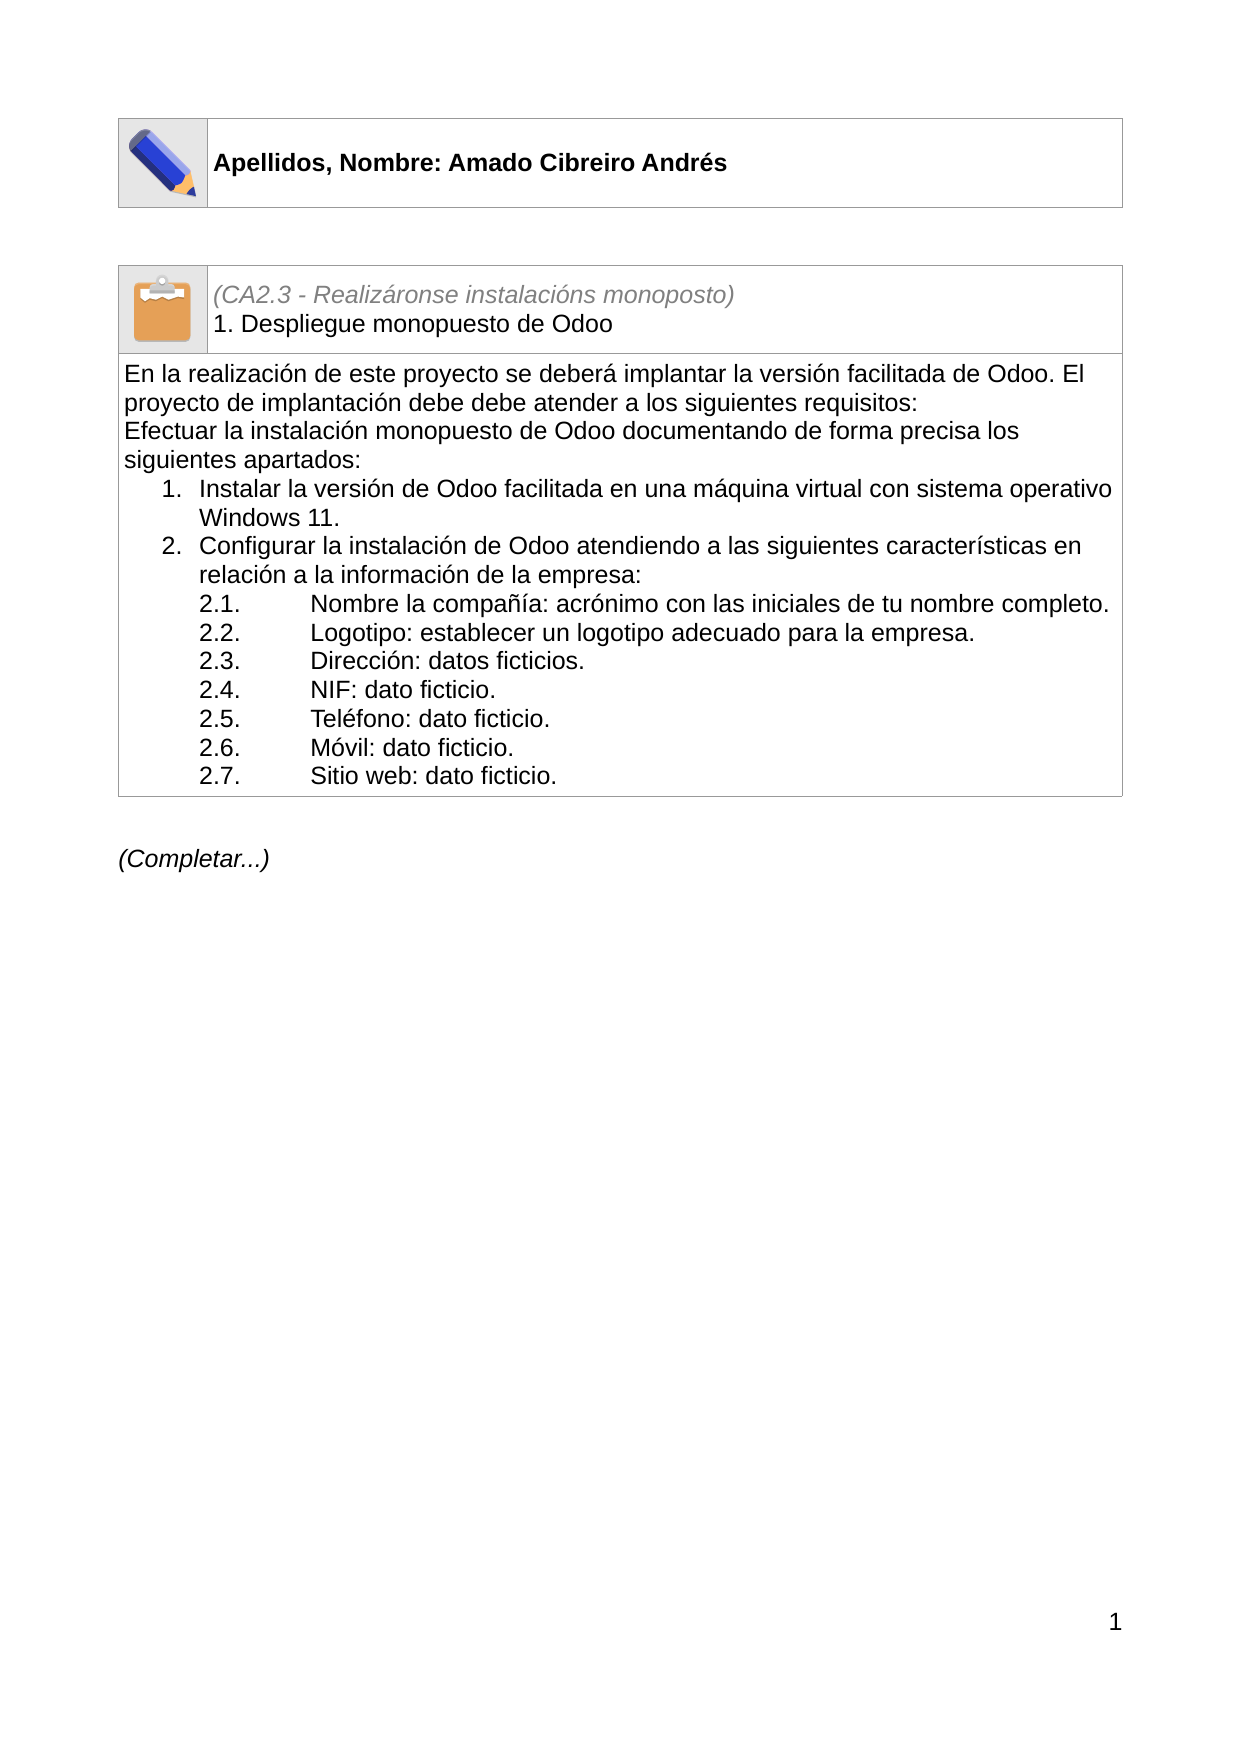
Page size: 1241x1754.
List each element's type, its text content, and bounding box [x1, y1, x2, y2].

text (Completar...) [118, 844, 1122, 872]
table_cell En la realización de este proyecto se deberá implantar la versión facilitada de Odoo. El proyecto de implantación debe debe atender a los siguientes requisitos: Efectuar la instalación monopuesto de Odoo documentando de forma precisa los siguientes apartados: Instalar la versión de Odoo facilitada en una máquina virtual con sistema operativo Windows 11. Configurar la instalación de Odoo atendiendo a las siguientes características en relación a la información de la empresa: Nombre la compañía: acrónimo con las iniciales de tu nombre completo. Logotipo: establecer un logotipo adecuado para la empresa. Dirección: datos ficticios. NIF: dato ficticio. Teléfono: dato ficticio. Móvil: dato ficticio. Sitio web: dato ficticio. [119, 354, 1122, 796]
table_header [119, 266, 207, 353]
table_header Apellidos, Nombre: Amado Cibreiro Andrés [208, 119, 1122, 207]
table_header (CA2.3 - Realizáronse instalacións monoposto) 1. Despliegue monopuesto de Odoo [208, 266, 1122, 353]
table_header [119, 119, 207, 207]
